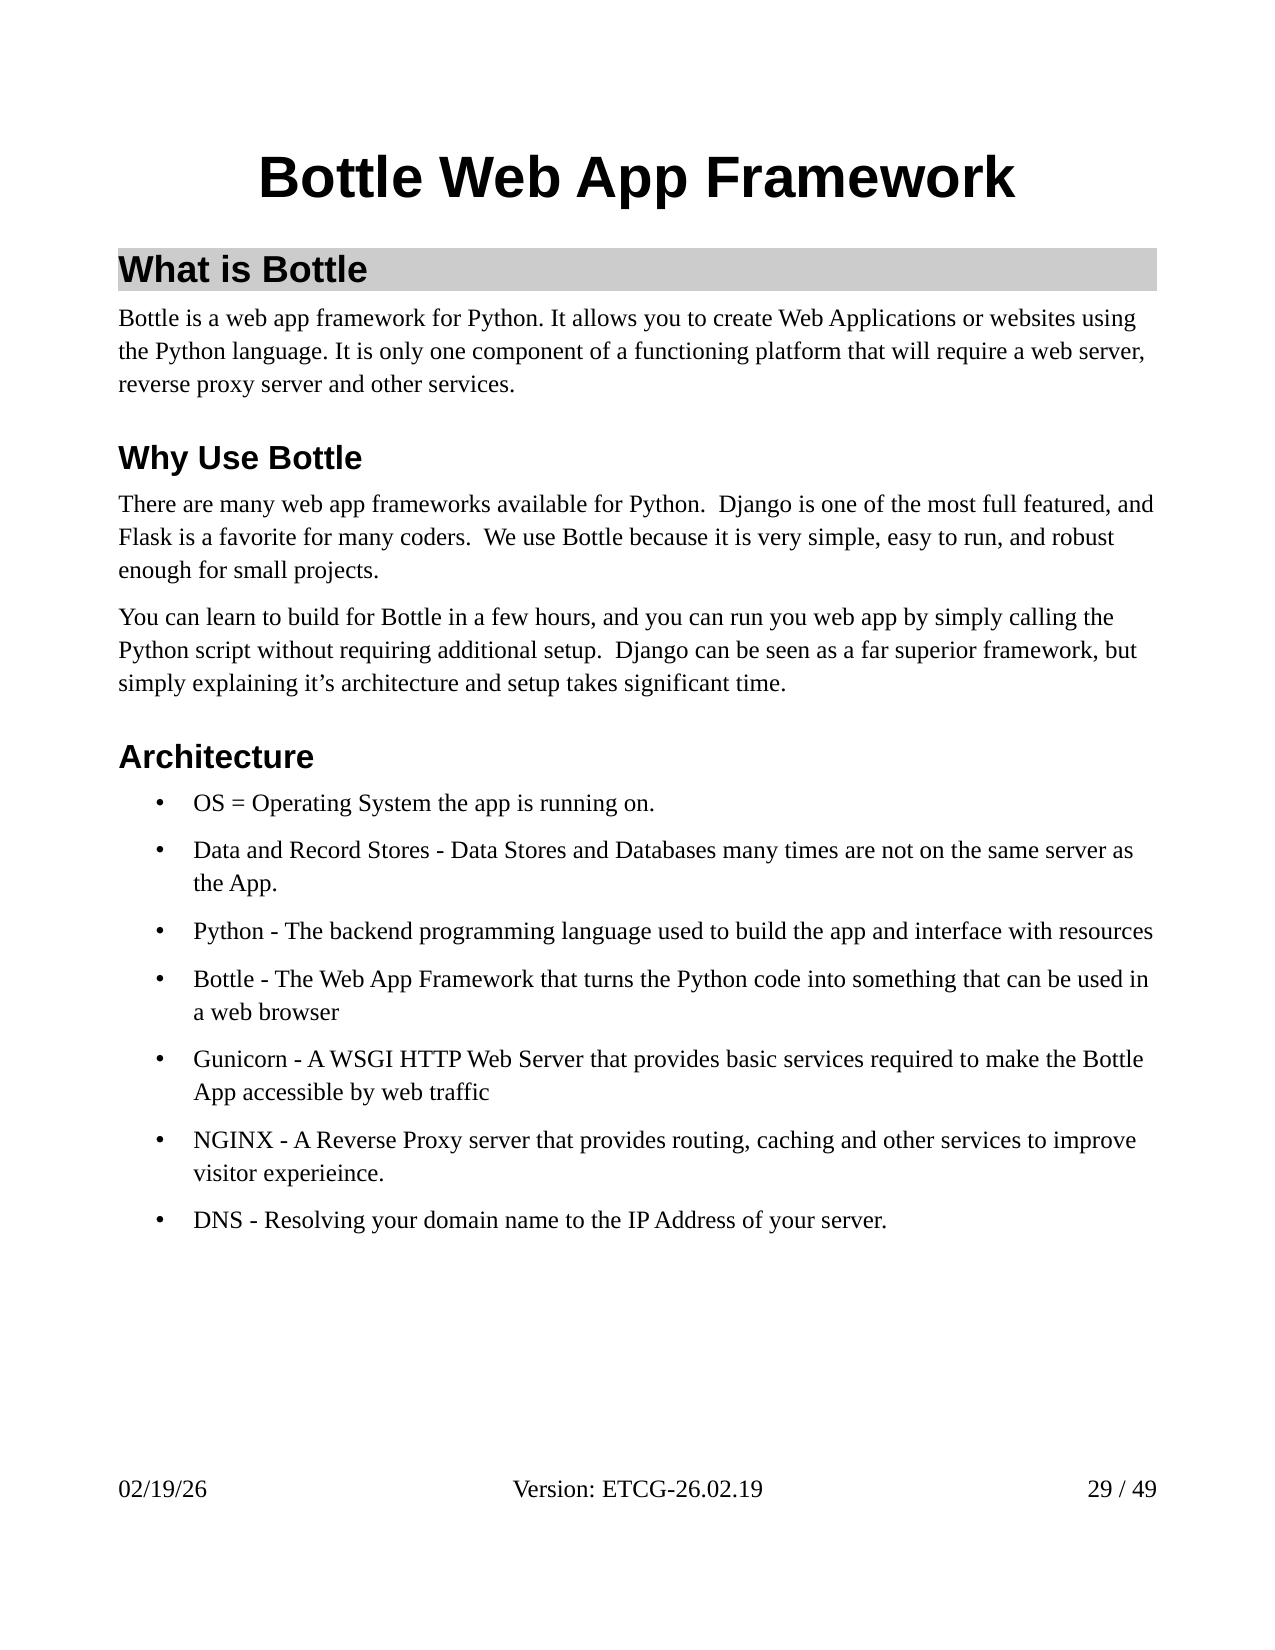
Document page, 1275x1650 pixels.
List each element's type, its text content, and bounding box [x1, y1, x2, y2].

list Gunicorn - A WSGI HTTP Web Server that provides basic services required to make the Bottle App accessible by web traffic [156, 1044, 1157, 1106]
text You can learn to build for Bottle in a few hours, and you can run you web app by simply calling the Python script without requiring additional setup. Django can be seen as a far superior framework, but simply explaining it’s architecture and setup takes significant time. [118, 602, 1157, 697]
title Bottle Web App Framework [118, 143, 1157, 210]
list OS = Operating System the app is running on. [156, 788, 1157, 817]
list DNS - Resolving your domain name to the IP Address of your server. [156, 1206, 1157, 1234]
list Python - The backend programming language used to build the app and interface with resources [156, 916, 1157, 945]
subtitle Why Use Bottle [118, 438, 1157, 476]
list Bottle - The Web App Framework that turns the Python code into something that can be used in a web browser [156, 964, 1157, 1025]
list Data and Record Stores - Data Stores and Databases many times are not on the same server as the App. [156, 835, 1157, 897]
subtitle Architecture [118, 737, 1157, 775]
list NGINX - A Reverse Proxy server that provides routing, caching and other services to improve visitor experieince. [156, 1125, 1157, 1187]
subtitle What is Bottle [118, 248, 1157, 291]
text There are many web app frameworks available for Python. Django is one of the most full featured, and Flask is a favorite for many coders. We use Bottle because it is very simple, easy to run, and robust enough for small projects. [118, 489, 1157, 583]
text Bottle is a web app framework for Python. It allows you to create Web Applications or websites using the Python language. It is only one component of a functioning platform that will require a web server, reverse proxy server and other services. [118, 303, 1157, 398]
